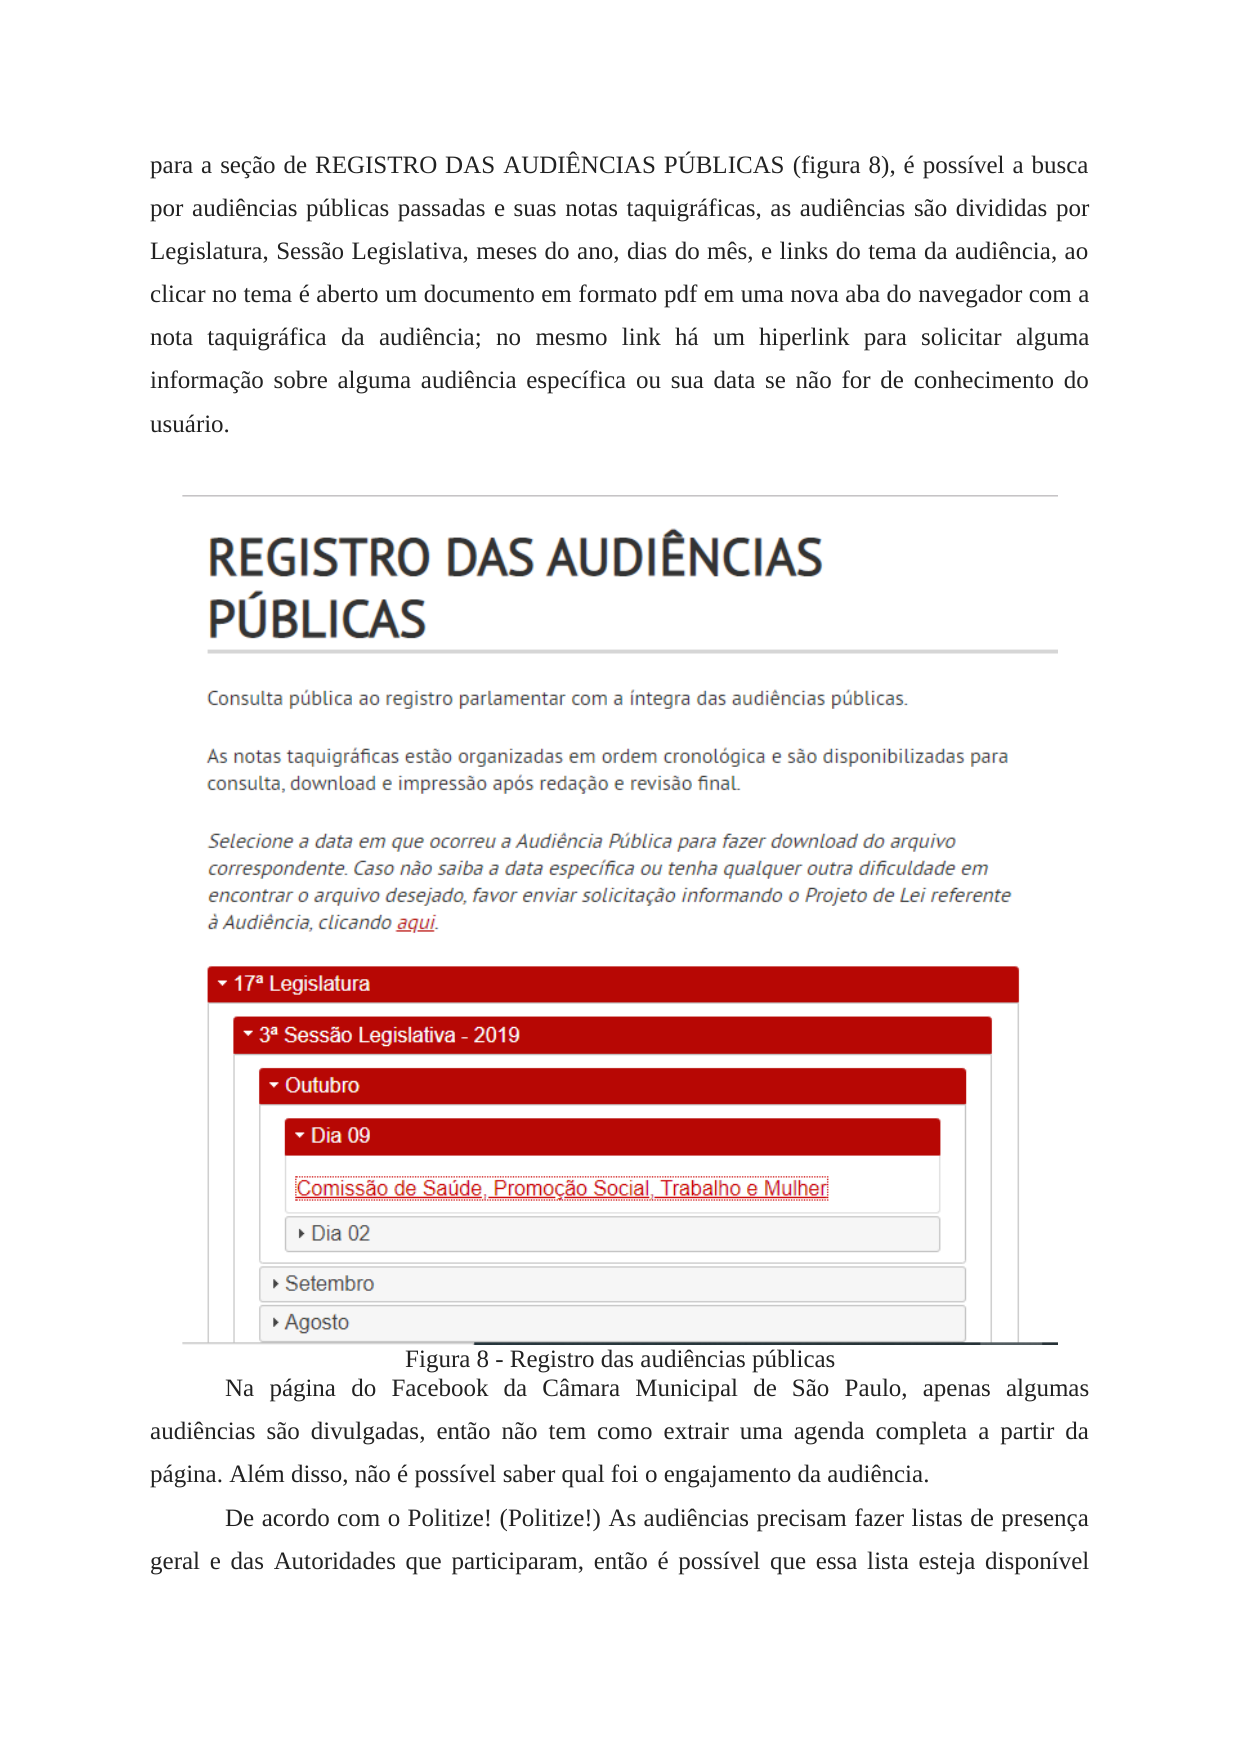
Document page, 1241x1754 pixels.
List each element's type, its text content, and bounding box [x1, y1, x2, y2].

text para a seção de REGISTRO DAS AUDIÊNCIAS PÚBLICAS (figura 8), é possível a busca por audiências públicas passadas e suas notas taquigráficas, as audiências são divididas por Legislatura, Sessão Legislativa, meses do ano, dias do mês, e links do tema da audiência, ao clicar no tema é aberto um documento em formato pdf em uma nova aba do navegador com a nota taquigráfica da audiência; no mesmo link há um hiperlink para solicitar alguma informação sobre alguma audiência específica ou sua data se não for de conhecimento do usuário. [150, 150, 1090, 437]
text De acordo com o Politize! (Politize!) As audiências precisam fazer listas de presença geral e das Autoridades que participaram, então é possível que essa lista esteja disponível [150, 1503, 1090, 1574]
picture [182, 495, 1058, 1345]
text Figura 8 - Registro das audiências públicas [150, 1344, 1090, 1373]
text Na página do Facebook da Câmara Municipal de São Paulo, apenas algumas audiências são divulgadas, então não tem como extrair uma agenda completa a partir da página. Além disso, não é possível saber qual foi o engajamento da audiência. [150, 1373, 1090, 1488]
